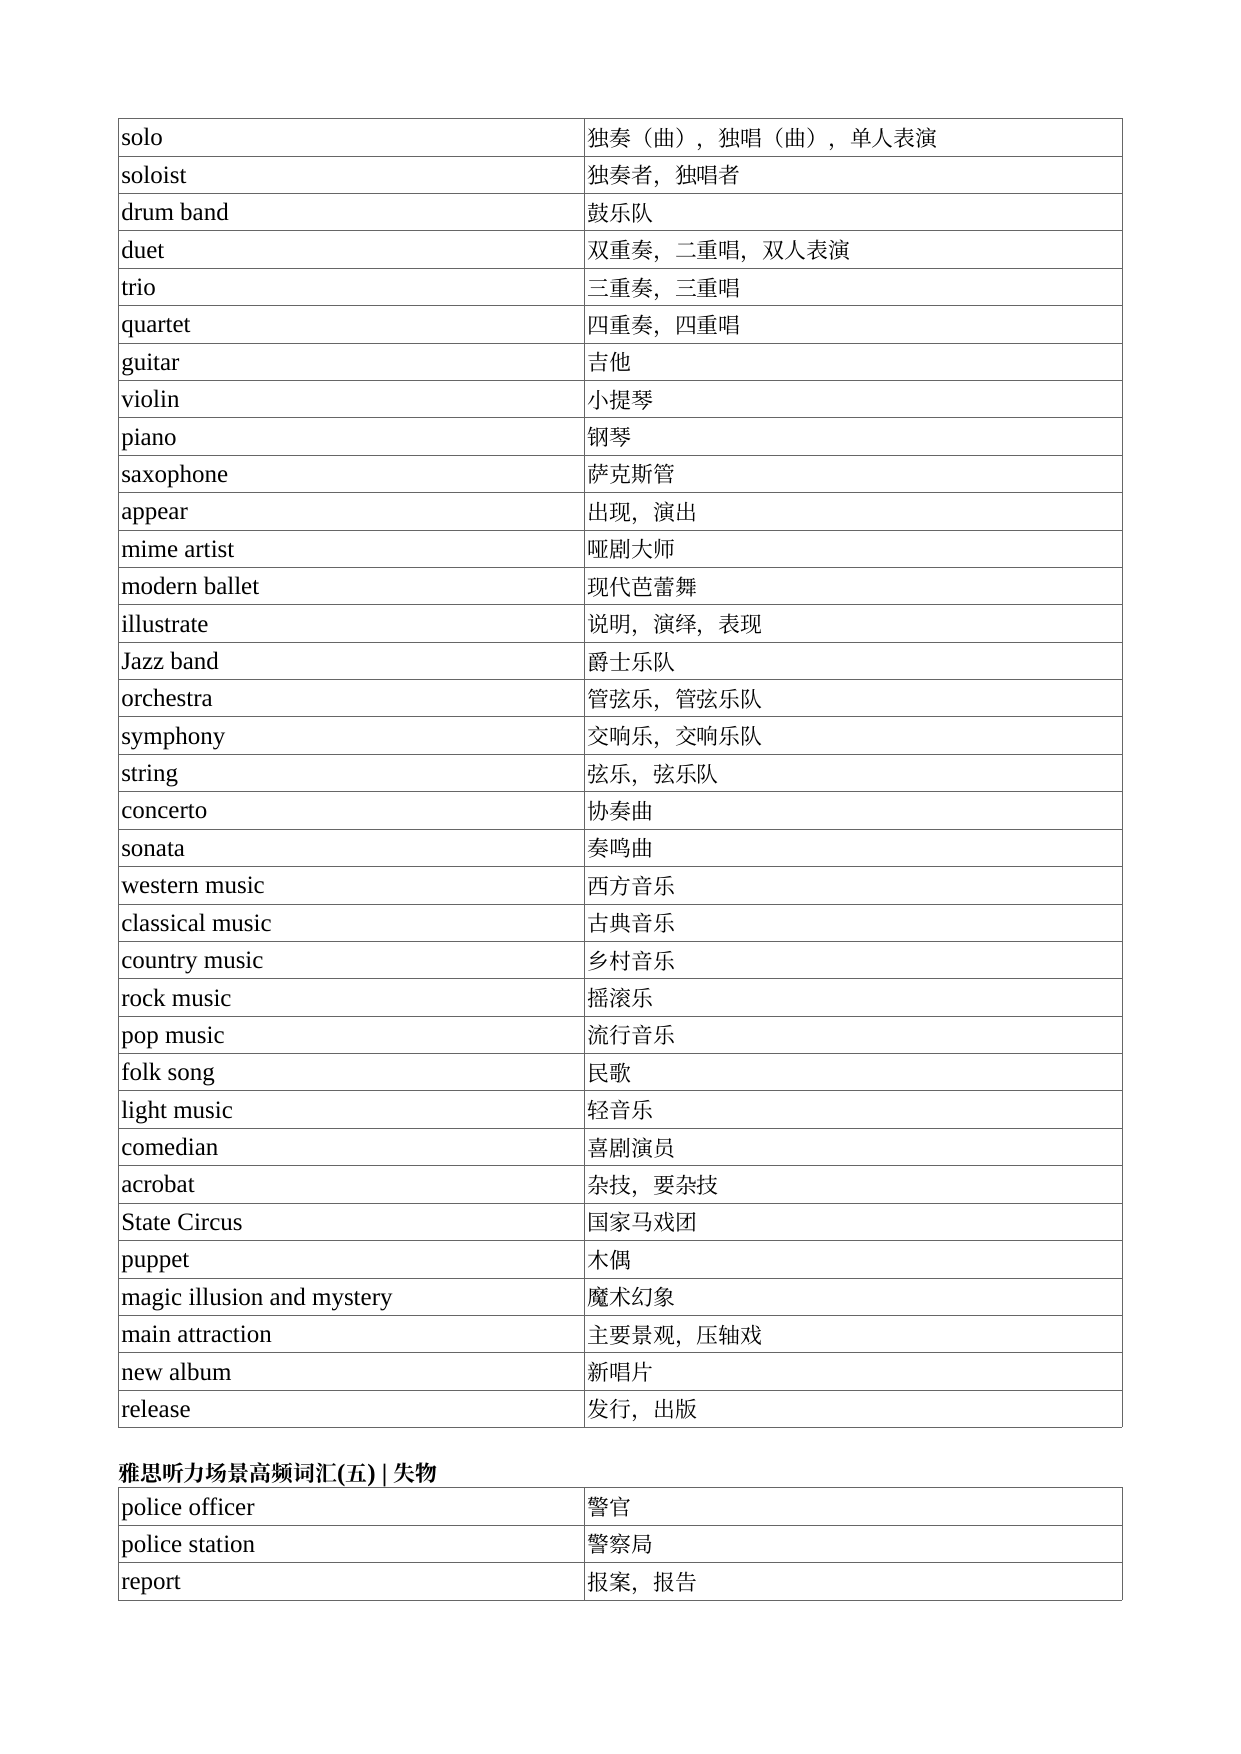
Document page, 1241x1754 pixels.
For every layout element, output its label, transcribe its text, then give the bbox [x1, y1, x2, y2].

table_cell 哑剧大师 [585, 531, 1122, 567]
table_cell 交响乐，交响乐队 [585, 717, 1122, 754]
table_cell comedian [119, 1129, 584, 1165]
table_header 警官 [585, 1488, 1122, 1525]
table_cell 弦乐，弦乐队 [585, 755, 1122, 791]
table_cell 古典音乐 [585, 905, 1122, 941]
table_cell classical music [119, 905, 584, 941]
table_cell 三重奏，三重唱 [585, 269, 1122, 305]
table_cell 四重奏，四重唱 [585, 306, 1122, 342]
table_cell 吉他 [585, 344, 1122, 380]
table_cell 鼓乐队 [585, 194, 1122, 230]
table_cell saxophone [119, 456, 584, 492]
table_cell 警察局 [585, 1526, 1122, 1562]
table_cell 协奏曲 [585, 792, 1122, 829]
table_cell folk song [119, 1054, 584, 1090]
table_cell orchestra [119, 680, 584, 716]
table_cell 木偶 [585, 1241, 1122, 1277]
table_cell new album [119, 1353, 584, 1389]
table_cell 出现，演出 [585, 493, 1122, 529]
table_cell symphony [119, 717, 584, 754]
table_cell 西方音乐 [585, 867, 1122, 903]
table_cell magic illusion and mystery [119, 1279, 584, 1315]
table_cell police station [119, 1526, 584, 1562]
table_cell 主要景观，压轴戏 [585, 1316, 1122, 1352]
table_cell 现代芭蕾舞 [585, 568, 1122, 604]
table_cell 说明，演绎，表现 [585, 605, 1122, 642]
table_cell modern ballet [119, 568, 584, 604]
table_cell 独奏者，独唱者 [585, 157, 1122, 193]
table_cell 乡村音乐 [585, 942, 1122, 978]
table_cell 奏鸣曲 [585, 830, 1122, 866]
table_cell solo [119, 119, 584, 156]
table_cell 独奏（曲），独唱（曲），单人表演 [585, 119, 1122, 156]
table_cell 新唱片 [585, 1353, 1122, 1389]
table_cell 小提琴 [585, 381, 1122, 417]
text 雅思听力场景高频词汇(五) | 失物 [118, 1456, 1122, 1487]
table_cell 发行，出版 [585, 1391, 1122, 1427]
table_cell light music [119, 1091, 584, 1128]
table_cell drum band [119, 194, 584, 230]
table_cell sonata [119, 830, 584, 866]
table_cell 魔术幻象 [585, 1279, 1122, 1315]
table_cell 国家马戏团 [585, 1204, 1122, 1240]
table_cell 双重奏，二重唱，双人表演 [585, 231, 1122, 268]
table_cell State Circus [119, 1204, 584, 1240]
table_cell 爵士乐队 [585, 643, 1122, 679]
table_cell puppet [119, 1241, 584, 1277]
table_cell 流行音乐 [585, 1017, 1122, 1053]
table_cell rock music [119, 979, 584, 1016]
table_cell acrobat [119, 1166, 584, 1203]
table_cell guitar [119, 344, 584, 380]
table_cell piano [119, 418, 584, 455]
table_cell 管弦乐，管弦乐队 [585, 680, 1122, 716]
table_cell 报案，报告 [585, 1563, 1122, 1599]
table_cell Jazz band [119, 643, 584, 679]
table_cell duet [119, 231, 584, 268]
table_cell western music [119, 867, 584, 903]
table_cell 摇滚乐 [585, 979, 1122, 1016]
table_cell release [119, 1391, 584, 1427]
table_cell quartet [119, 306, 584, 342]
table_cell 杂技，要杂技 [585, 1166, 1122, 1203]
table_cell violin [119, 381, 584, 417]
table_cell 民歌 [585, 1054, 1122, 1090]
table_cell 轻音乐 [585, 1091, 1122, 1128]
table_cell pop music [119, 1017, 584, 1053]
table_cell report [119, 1563, 584, 1599]
table_cell appear [119, 493, 584, 529]
table_cell string [119, 755, 584, 791]
table_cell concerto [119, 792, 584, 829]
table_cell 喜剧演员 [585, 1129, 1122, 1165]
table_cell soloist [119, 157, 584, 193]
table_cell 萨克斯管 [585, 456, 1122, 492]
table_cell main attraction [119, 1316, 584, 1352]
table_cell 钢琴 [585, 418, 1122, 455]
table_cell country music [119, 942, 584, 978]
table_cell illustrate [119, 605, 584, 642]
table_cell trio [119, 269, 584, 305]
table_cell mime artist [119, 531, 584, 567]
table_header police officer [119, 1488, 584, 1525]
